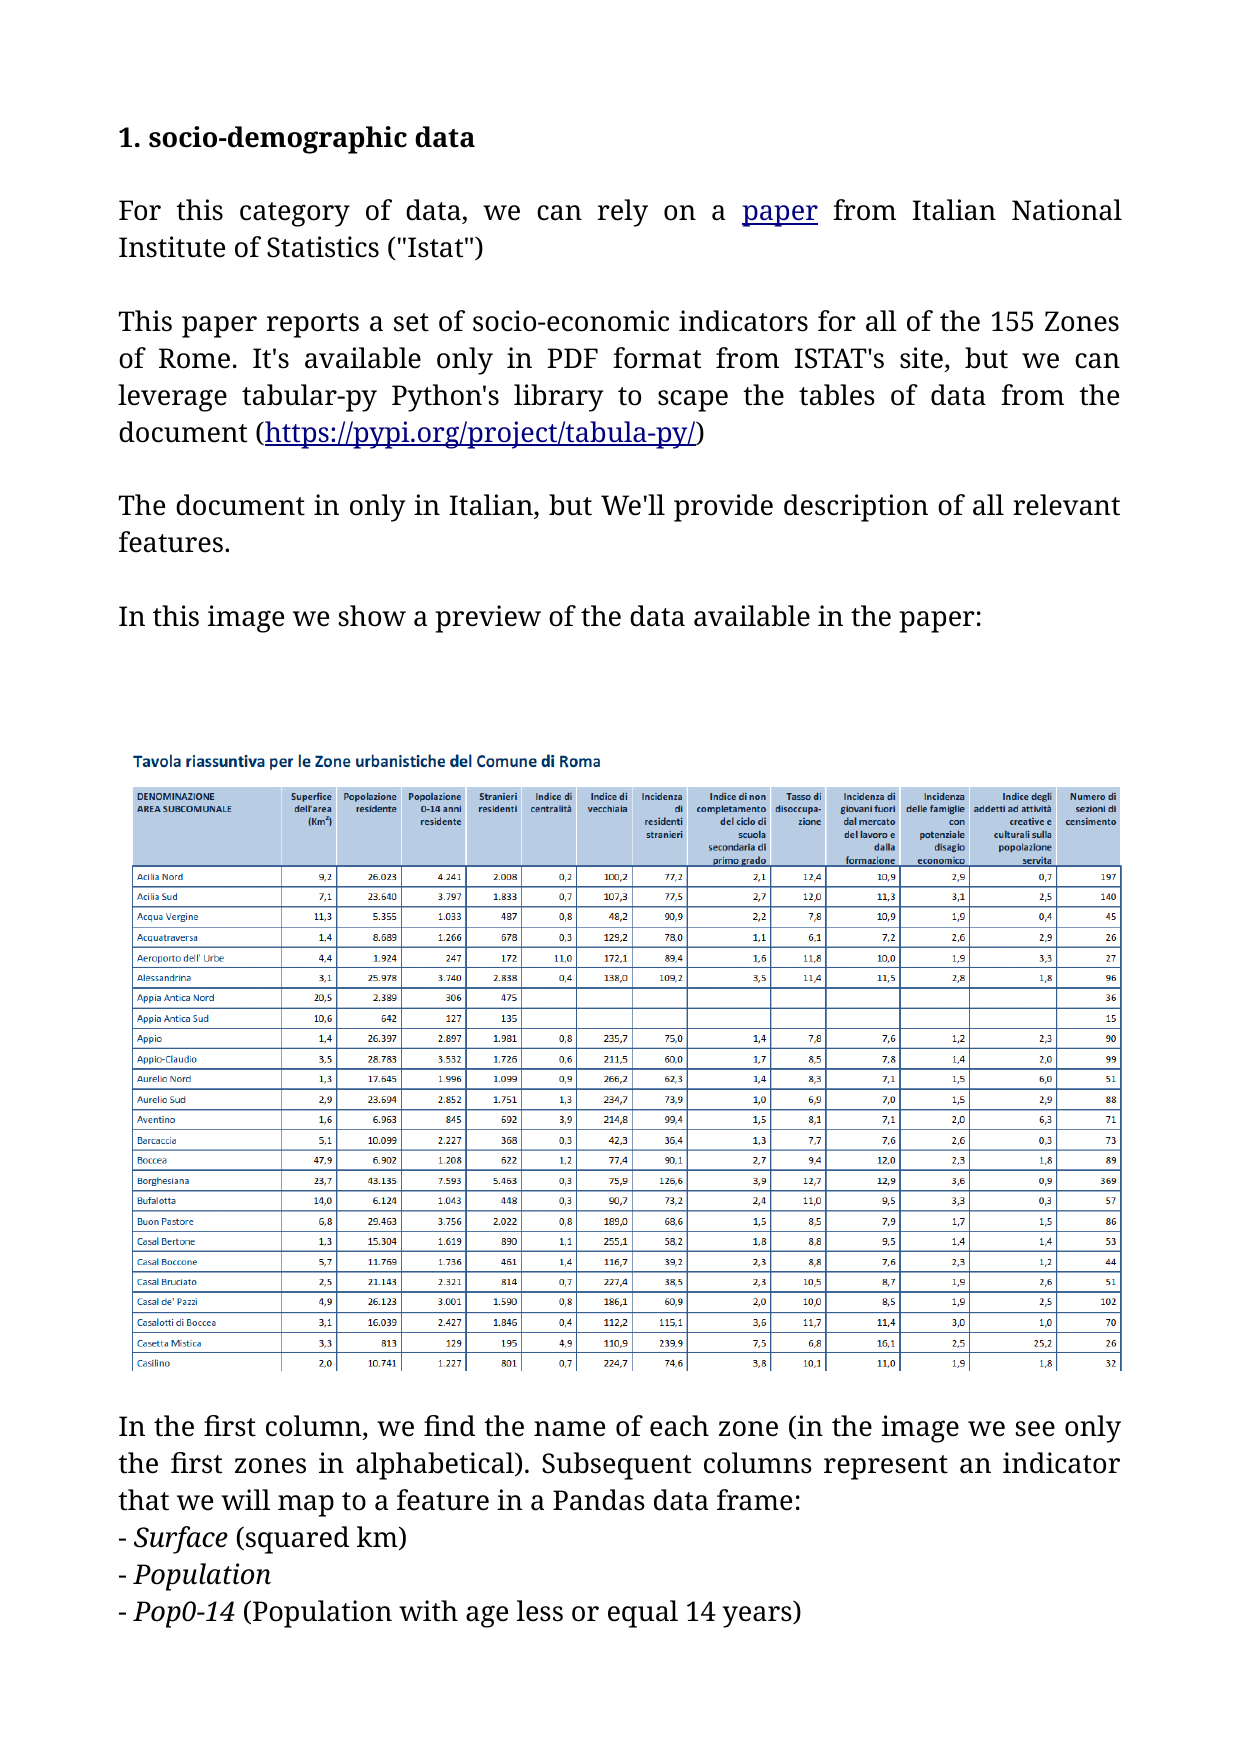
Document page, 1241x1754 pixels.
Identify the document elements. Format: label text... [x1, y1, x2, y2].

text - Population [118, 1555, 1122, 1592]
text - Surface (squared km) [118, 1518, 1122, 1555]
text For this category of data, we can rely on a paper from Italian National Institute of Statistics ("Istat") [118, 192, 1122, 266]
text - Pop0-14 (Population with age less or equal 14 years) [118, 1592, 1122, 1629]
text This paper reports a set of socio-economic indicators for all of the 155 Zones of Rome. It's available only in PDF format from ISTAT's site, but we can leverage tabular-py Python's library to scape the tables of data from the document (https://pypi.org/project/tabula-py/) [118, 302, 1122, 450]
picture [118, 745, 1123, 1371]
text In this image we show a preview of the data available in the paper: [118, 597, 1122, 634]
text In the first column, we find the name of each zone (in the image we see only the first zones in alphabetical). Subsequent columns represent an indicator that we will map to a feature in a Pandas data frame: [118, 1408, 1122, 1518]
text The document in only in Italian, but We'll provide description of all relevant features. [118, 487, 1122, 561]
text 1. socio-demographic data [118, 118, 1122, 155]
